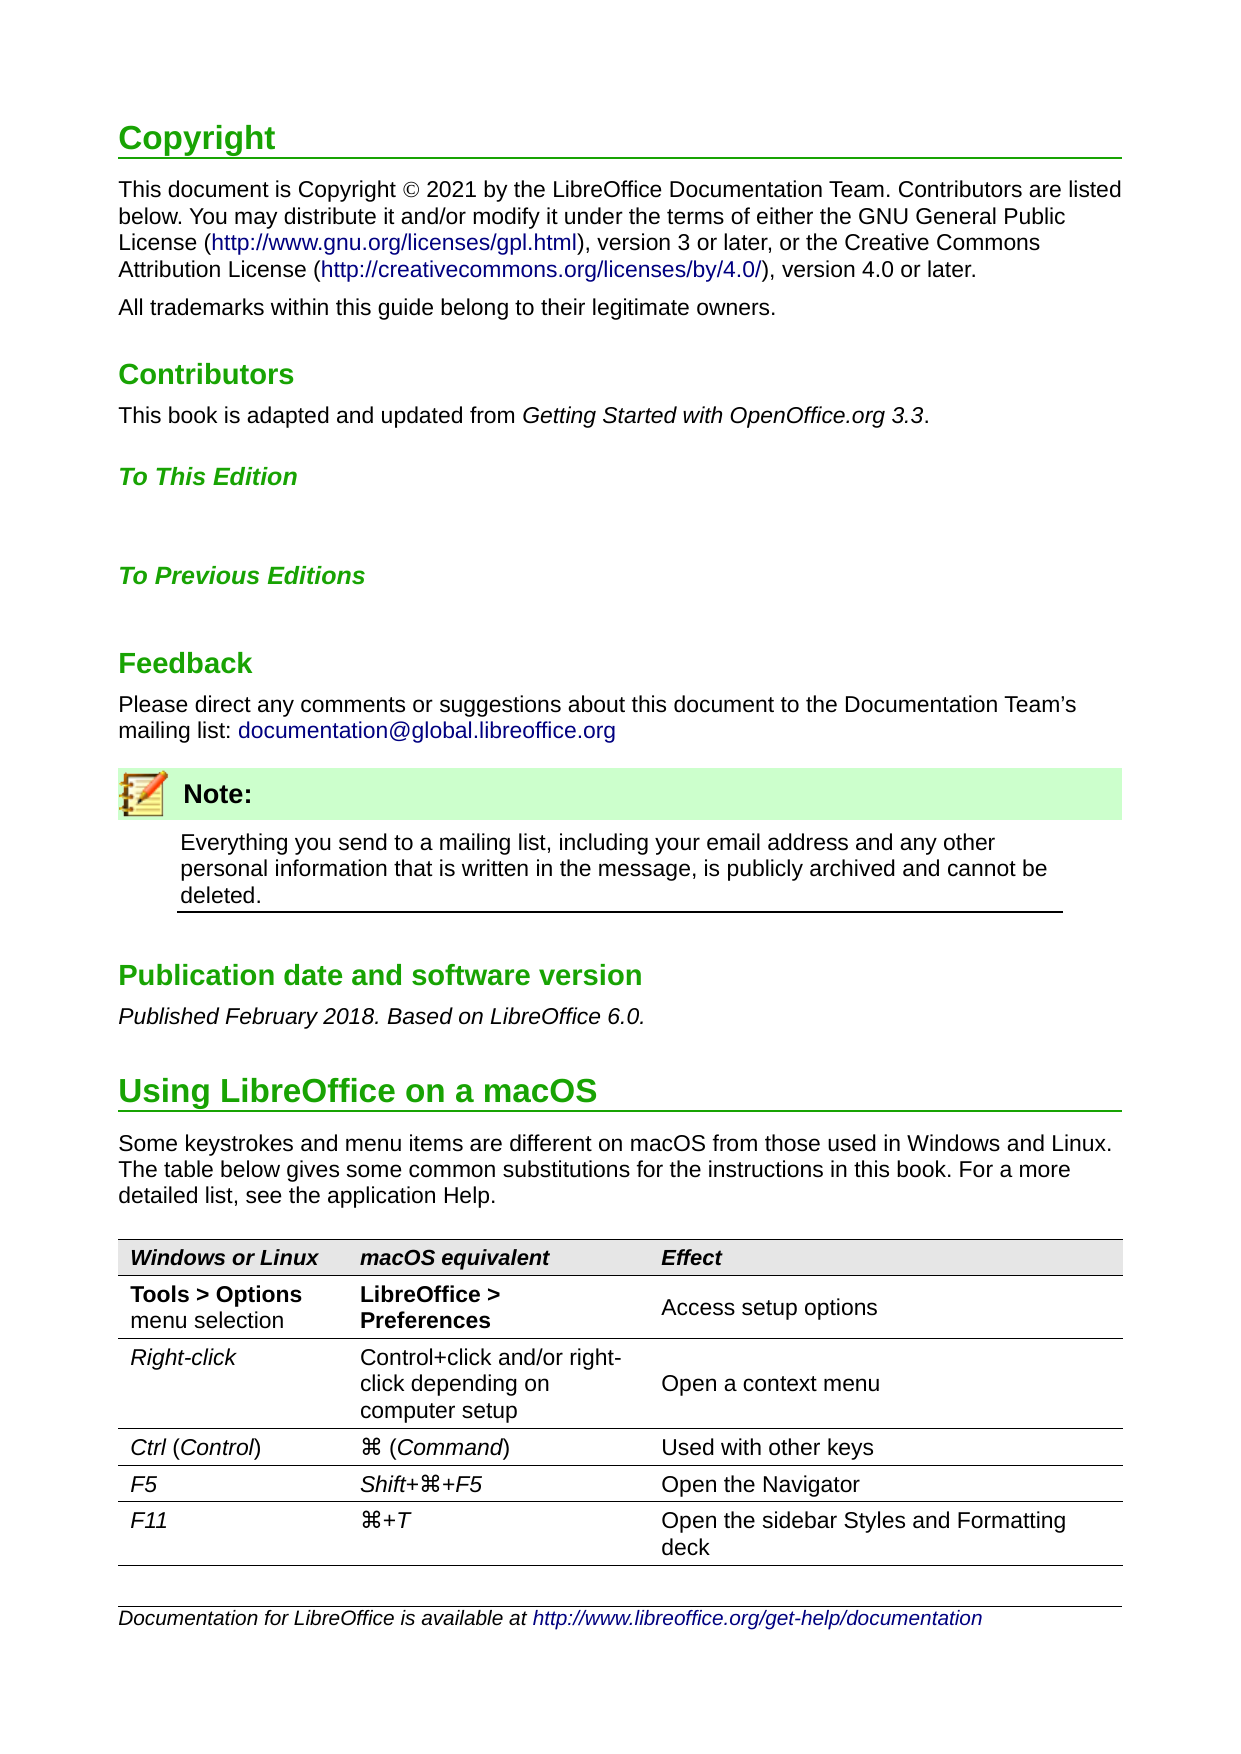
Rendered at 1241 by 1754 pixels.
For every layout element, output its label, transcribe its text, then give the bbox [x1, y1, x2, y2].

table_header macOS equivalent [348, 1240, 649, 1275]
table_cell Open the Navigator [649, 1466, 1123, 1501]
subtitle Contributors [118, 357, 1122, 390]
table_header [118, 596, 453, 622]
table_cell ⌘+T [348, 1502, 649, 1564]
subtitle Note: [118, 768, 1122, 820]
subtitle Using LibreOffice on a macOS [118, 1072, 1122, 1110]
table_cell ⌘ (Command) [348, 1429, 649, 1464]
table_cell Control+click and/or right-click depending on computer setup [348, 1339, 649, 1428]
text This book is adapted and updated from Getting Started with OpenOffice.org 3.3. [118, 402, 1122, 428]
table_header [453, 596, 787, 622]
subtitle Copyright [118, 118, 1122, 157]
text Published February 2018. Based on LibreOffice 6.0. [118, 1003, 1122, 1029]
table_cell Right-click [118, 1339, 348, 1428]
table_cell Tools > Options menu selection [118, 1276, 348, 1338]
table_header [789, 502, 1122, 529]
table_cell LibreOffice > Preferences [348, 1276, 649, 1338]
text Some keystrokes and menu items are different on macOS from those used in Windows and Linux. The table below gives some common substitutions for the instructions in this book. For a more detailed list, see the application Help. [118, 1130, 1122, 1209]
text Please direct any comments or suggestions about this document to the Documentation Team’s mailing list: documentation@global.libreoffice.org [118, 691, 1122, 744]
table_header Effect [649, 1240, 1123, 1275]
text Everything you send to a mailing list, including your email address and any other personal information that is written in the message, is publicly archived and cannot be deleted. [177, 826, 1063, 911]
table_header [118, 502, 458, 529]
subtitle To This Edition [118, 462, 1122, 490]
picture [119, 769, 170, 820]
table_cell Used with other keys [649, 1429, 1123, 1464]
table_cell Access setup options [649, 1276, 1123, 1338]
table_cell F11 [118, 1502, 348, 1564]
subtitle To Previous Editions [118, 561, 1122, 590]
text All trademarks within this guide belong to their legitimate owners. [118, 294, 1122, 321]
table_header [458, 502, 789, 529]
table_cell Open a context menu [649, 1339, 1123, 1428]
text This document is Copyright © 2021 by the LibreOffice Documentation Team. Contributors are listed below. You may distribute it and/or modify it under the terms of either the GNU General Public License (http://www.gnu.org/licenses/gpl.html), version 3 or later, or the Creative Commons Attribution License (http://creativecommons.org/licenses/by/4.0/), version 4.0 or later. [118, 176, 1122, 282]
subtitle Publication date and software version [118, 958, 1122, 991]
table_header [788, 596, 1122, 622]
table_cell Open the sidebar Styles and Formatting deck [649, 1502, 1123, 1564]
table_cell Ctrl (Control) [118, 1429, 348, 1464]
table_cell F5 [118, 1466, 348, 1501]
table_cell Shift+⌘+F5 [348, 1466, 649, 1501]
subtitle Feedback [118, 646, 1122, 679]
table_header Windows or Linux [118, 1240, 348, 1275]
